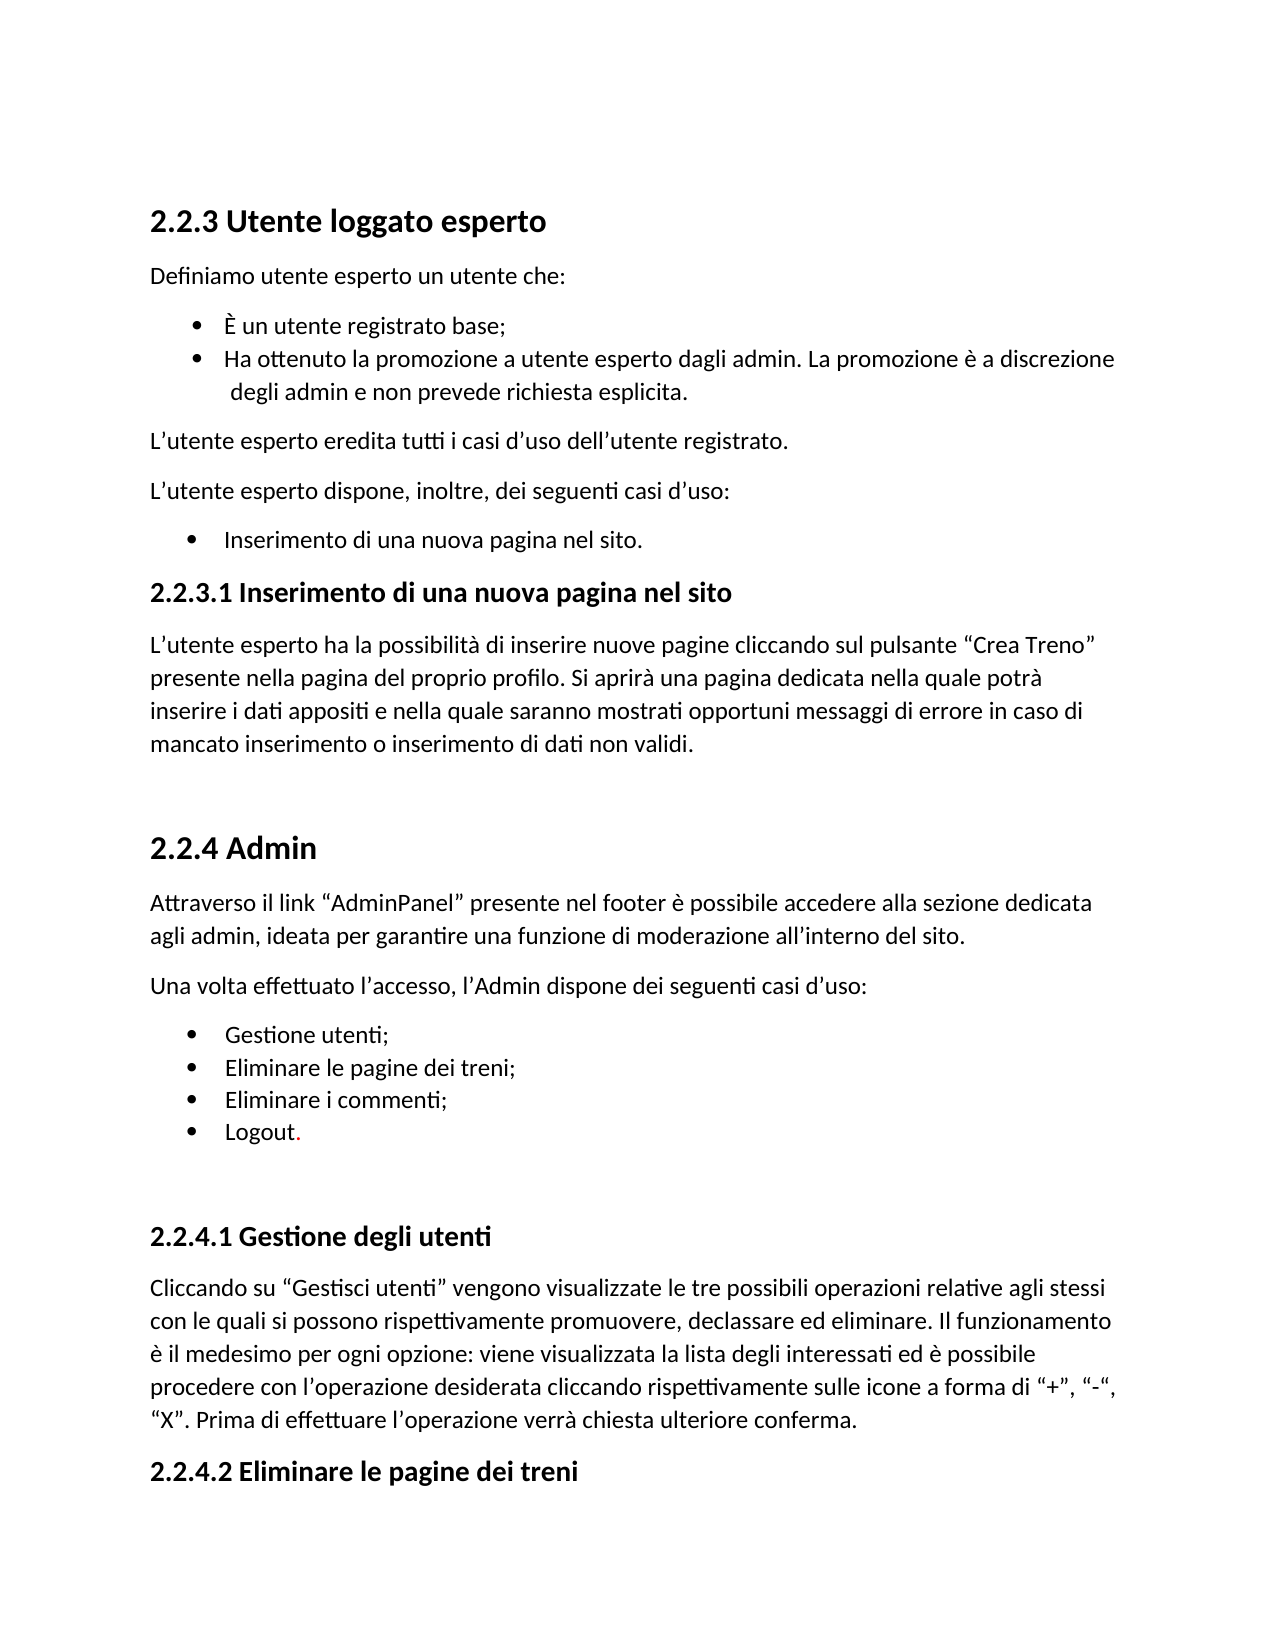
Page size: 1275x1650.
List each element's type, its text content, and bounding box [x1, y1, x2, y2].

text L’utente esperto ha la possibilità di inserire nuove pagine cliccando sul pulsante “Crea Treno” presente nella pagina del proprio profilo. Si aprirà una pagina dedicata nella quale potrà inserire i dati appositi e nella quale saranno mostrati opportuni messaggi di errore in caso di mancato inserimento o inserimento di dati non validi. [150, 629, 1125, 758]
text 2.2.4.2 Eliminare le pagine dei treni [150, 1453, 1125, 1489]
list Inserimento di una nuova pagina nel sito. [187, 524, 1125, 555]
list Gestione utenti; [187, 1020, 1125, 1050]
list Logout. [187, 1117, 1125, 1147]
text 2.2.4.1 Gestione degli utenti [150, 1218, 1125, 1253]
list Ha ottenuto la promozione a utente esperto dagli admin. La promozione è a discrezione degli admin e non prevede richiesta esplicita. [193, 343, 1125, 406]
text Una volta effettuato l’accesso, l’Admin dispone dei seguenti casi d’uso: [150, 970, 1125, 1001]
text 2.2.4 Admin [150, 827, 1125, 868]
text 2.2.3.1 Inserimento di una nuova pagina nel sito [150, 574, 1125, 609]
text Cliccando su “Gestisci utenti” vengono visualizzate le tre possibili operazioni relative agli stessi con le quali si possono rispettivamente promuovere, declassare ed eliminare. Il funzionamento è il medesimo per ogni opzione: viene visualizzata la lista degli interessati ed è possibile procedere con l’operazione desiderata cliccando rispettivamente sulle icone a forma di “+”, “-“, “X”. Prima di effettuare l’operazione verrà chiesta ulteriore conferma. [150, 1272, 1125, 1434]
list Eliminare i commenti; [187, 1084, 1125, 1115]
text L’utente esperto eredita tutti i casi d’uso dell’utente registrato. [150, 425, 1125, 456]
text L’utente esperto dispone, inoltre, dei seguenti casi d’uso: [150, 475, 1125, 505]
text Attraverso il link “AdminPanel” presente nel footer è possibile accedere alla sezione dedicata agli admin, ideata per garantire una funzione di moderazione all’interno del sito. [150, 888, 1125, 951]
text Definiamo utente esperto un utente che: [150, 260, 1125, 291]
list Eliminare le pagine dei treni; [187, 1052, 1125, 1082]
text 2.2.3 Utente loggato esperto [150, 199, 1125, 240]
list È un utente registrato base; [193, 310, 1125, 340]
